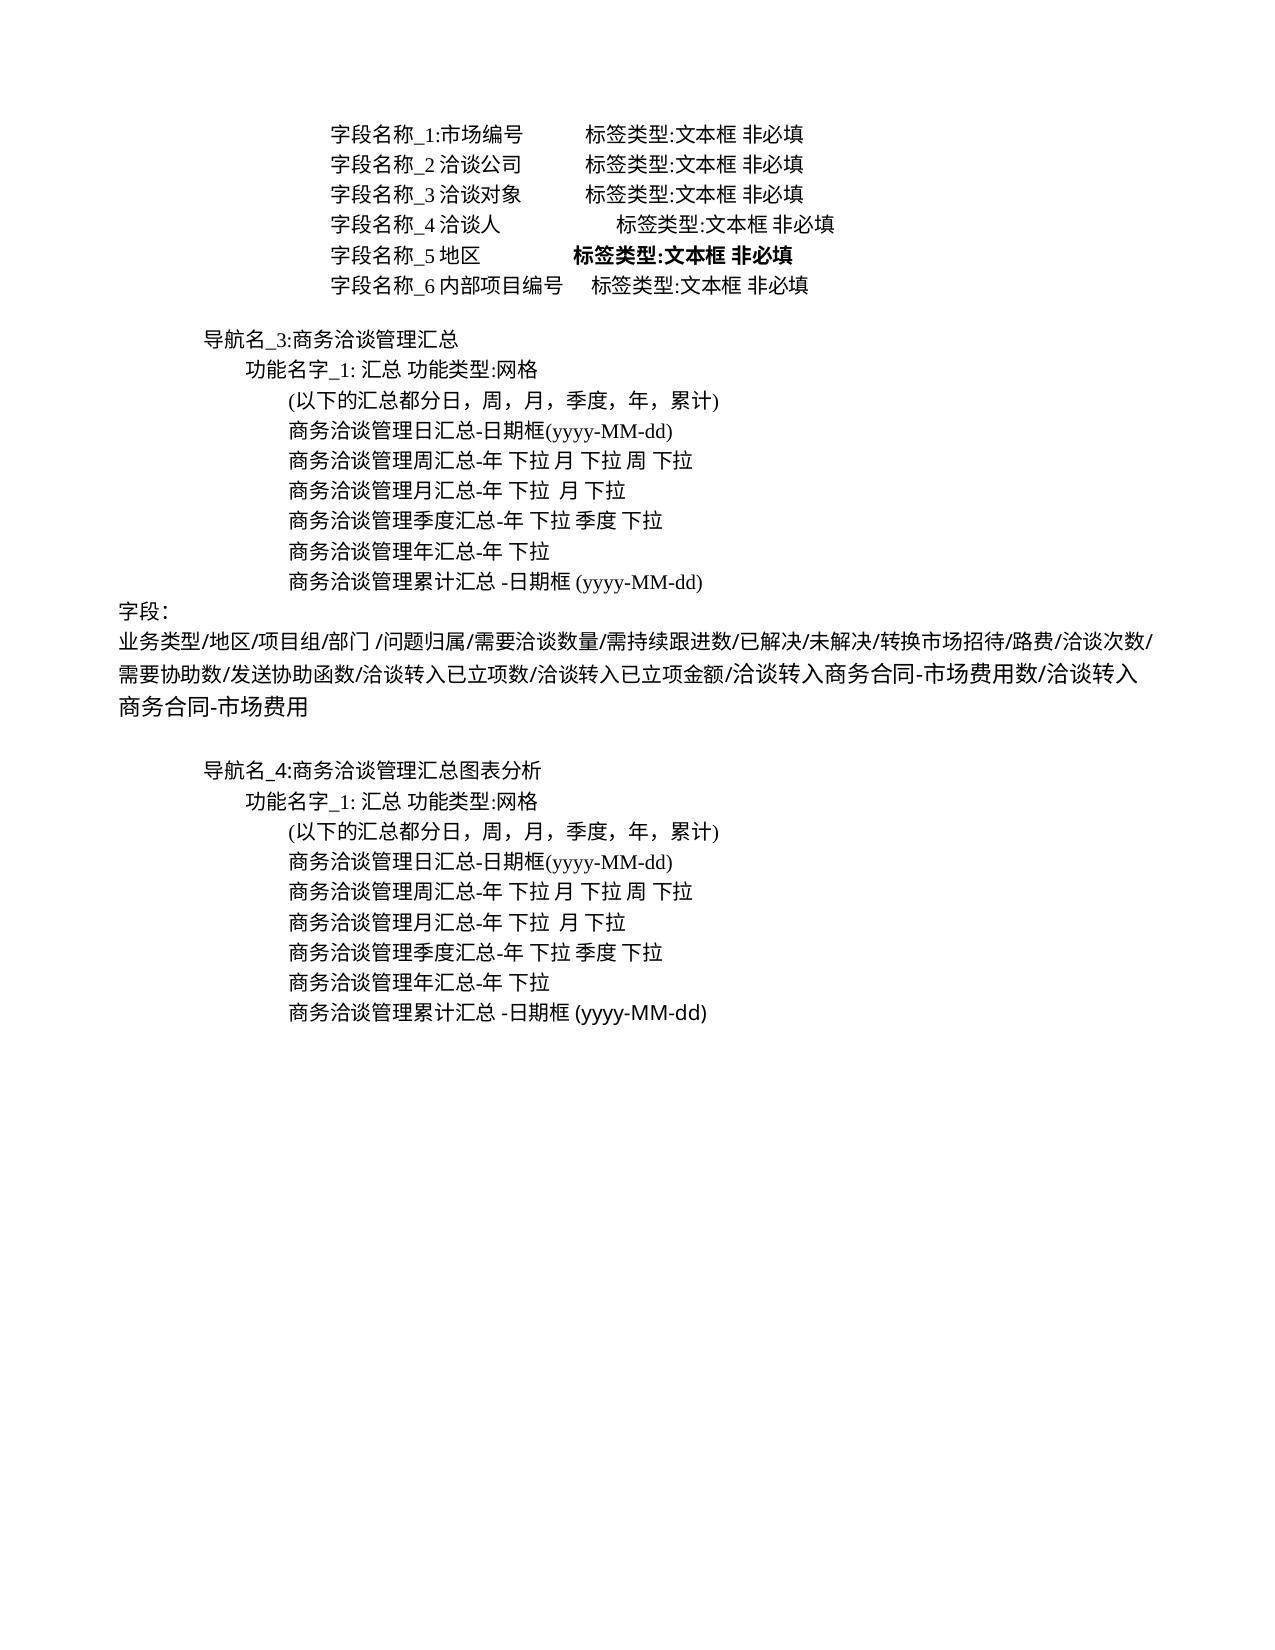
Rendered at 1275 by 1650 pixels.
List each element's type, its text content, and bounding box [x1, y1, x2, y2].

text 导航名_3:商务洽谈管理汇总 [118, 323, 1157, 354]
text 商务洽谈管理季度汇总-年 下拉 季度 下拉 [118, 505, 1157, 535]
text 商务洽谈管理年汇总-年 下拉 [118, 966, 1157, 996]
text 字段名称_2洽谈公司 标签类型:文本框 非必填 [118, 148, 1157, 178]
text 商务洽谈管理累计汇总 -日期框 (yyyy-MM-dd) [118, 996, 1157, 1027]
text 字段名称_1:市场编号 标签类型:文本框 非必填 [118, 118, 1157, 148]
text 字段名称_5地区 标签类型:文本框 非必填 [118, 239, 1157, 269]
text 字段名称_3洽谈对象 标签类型:文本框 非必填 [118, 178, 1157, 209]
text 业务类型/地区/项目组/部门 /问题归属/需要洽谈数量/需持续跟进数/已解决/未解决/转换市场招待/路费/洽谈次数/需要协助数/发送协助函数/洽谈转入已立项数/洽谈转入已立项金额/洽谈转入商务合同-市场费用数/洽谈转入商务合同-市场费用 [118, 626, 1157, 722]
text 字段名称_4洽谈人 标签类型:文本框 非必填 [118, 209, 1157, 239]
text 商务洽谈管理月汇总-年 下拉 月 下拉 [118, 906, 1157, 936]
text 商务洽谈管理日汇总-日期框(yyyy-MM-dd) [118, 414, 1157, 444]
text 商务洽谈管理月汇总-年 下拉 月 下拉 [118, 474, 1157, 505]
text 商务洽谈管理年汇总-年 下拉 [118, 535, 1157, 565]
text 字段名称_6内部项目编号 标签类型:文本框 非必填 [118, 269, 1157, 299]
text 功能名字_1: 汇总 功能类型:网格 [118, 354, 1157, 384]
text 字段： [118, 595, 1157, 626]
text 商务洽谈管理季度汇总-年 下拉 季度 下拉 [118, 936, 1157, 966]
text 商务洽谈管理周汇总-年 下拉 月 下拉 周 下拉 [118, 876, 1157, 906]
text 商务洽谈管理累计汇总 -日期框 (yyyy-MM-dd) [118, 565, 1157, 595]
text 导航名_4:商务洽谈管理汇总图表分析 [118, 754, 1157, 785]
text 商务洽谈管理周汇总-年 下拉 月 下拉 周 下拉 [118, 444, 1157, 474]
text 功能名字_1: 汇总 功能类型:网格 [118, 785, 1157, 815]
text (以下的汇总都分日，周，月，季度，年，累计) [118, 815, 1157, 845]
text 商务洽谈管理日汇总-日期框(yyyy-MM-dd) [118, 845, 1157, 876]
text (以下的汇总都分日，周，月，季度，年，累计) [118, 384, 1157, 414]
